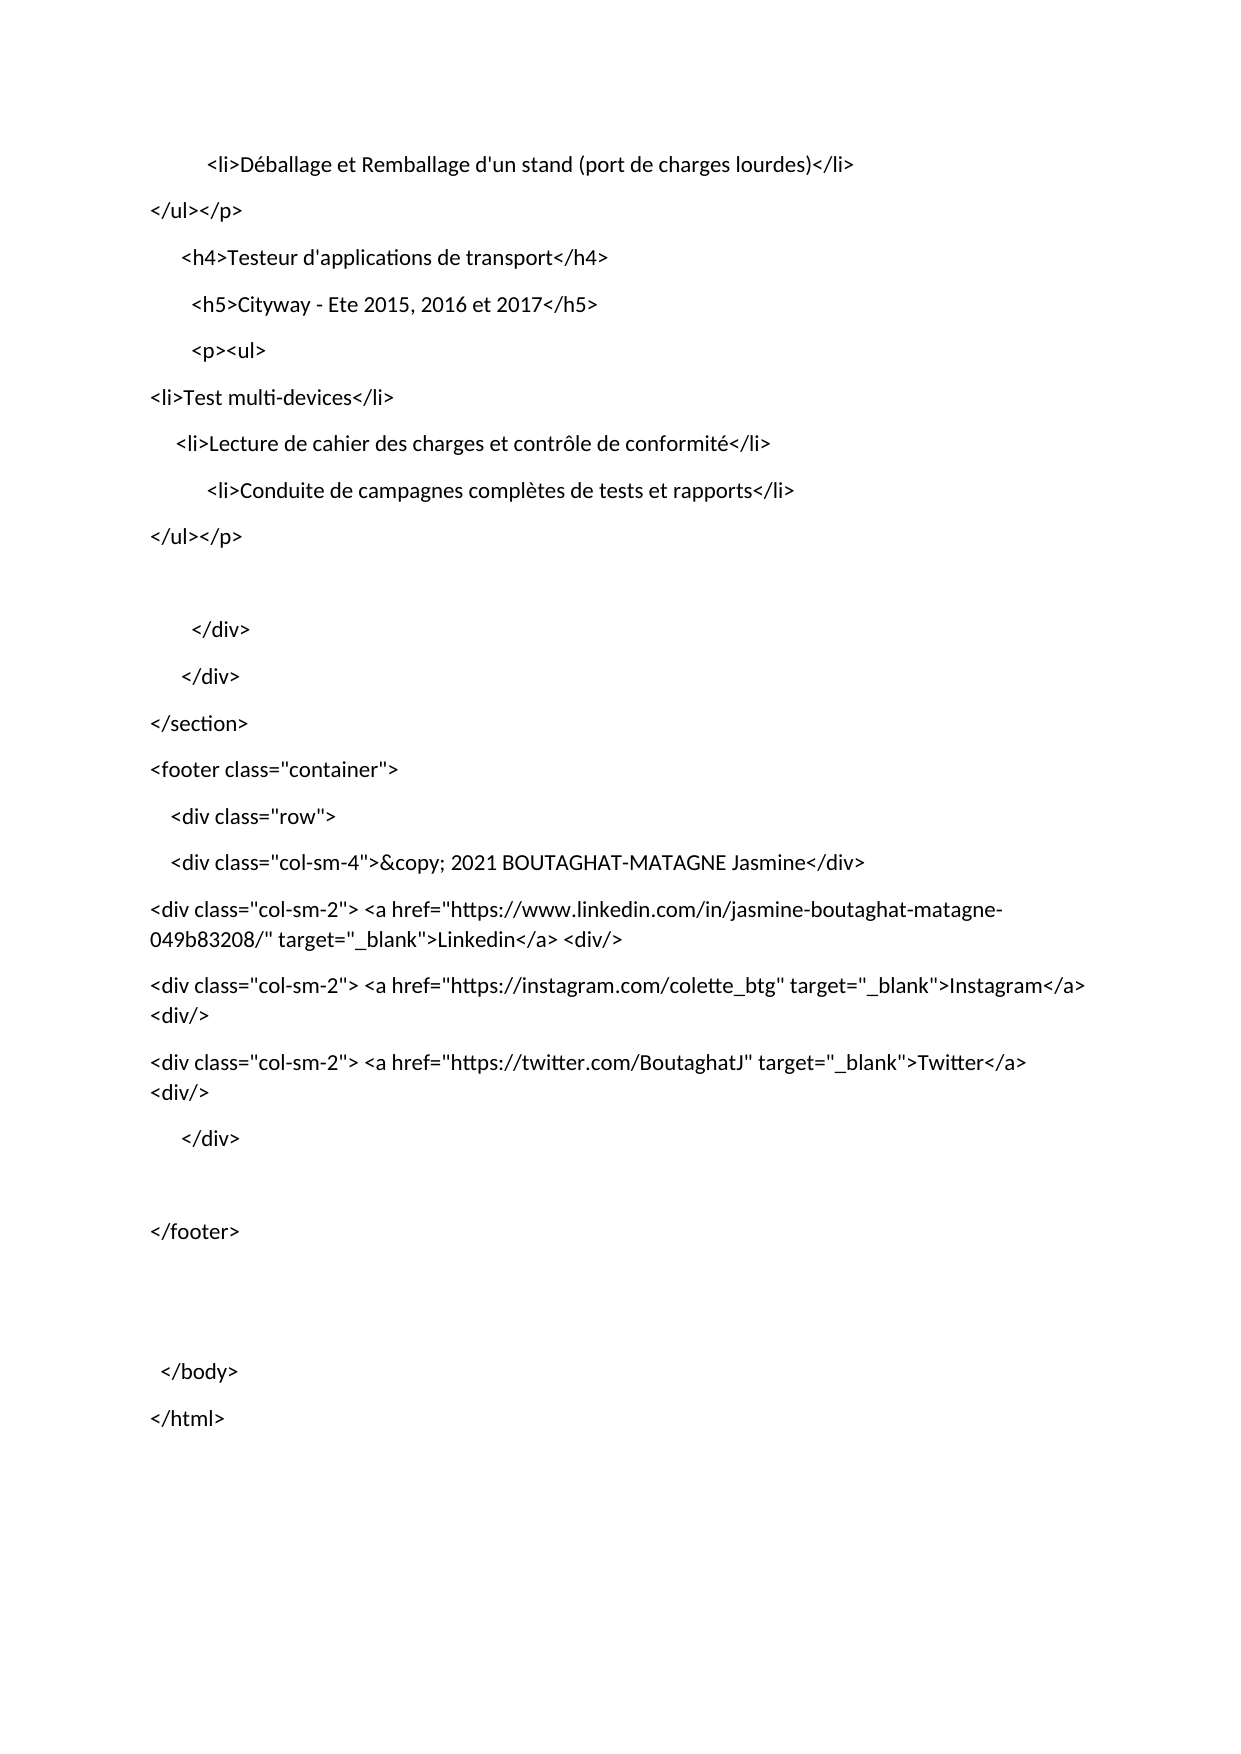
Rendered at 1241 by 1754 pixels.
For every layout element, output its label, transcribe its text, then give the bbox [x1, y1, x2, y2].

text </div> [150, 1124, 1090, 1152]
text <div class="col-sm-4">&copy; 2021 BOUTAGHAT-MATAGNE Jasmine</div> [150, 848, 1090, 876]
text </div> [150, 662, 1090, 690]
text <li>Lecture de cahier des charges et contrôle de conformité</li> [150, 429, 1090, 457]
text <li>Test multi-devices</li> [150, 383, 1090, 411]
text </ul></p> [150, 522, 1090, 551]
text <div class="col-sm-2"> <a href="https://www.linkedin.com/in/jasmine-boutaghat-matagne-049b83208/" target="_blank">Linkedin</a> <div/> [150, 895, 1090, 953]
text <li>Déballage et Remballage d'un stand (port de charges lourdes)</li> [150, 150, 1090, 178]
text <h4>Testeur d'applications de transport</h4> [150, 243, 1090, 271]
text </ul></p> [150, 197, 1090, 224]
text <div class="col-sm-2"> <a href="https://instagram.com/colette_btg" target="_blank">Instagram</a> <div/> [150, 971, 1090, 1029]
text <li>Conduite de campagnes complètes de tests et rapports</li> [150, 476, 1090, 504]
text <footer class="container"> [150, 755, 1090, 783]
text <p><ul> [150, 336, 1090, 364]
text </body> [150, 1357, 1090, 1385]
text </html> [150, 1404, 1090, 1432]
text <div class="col-sm-2"> <a href="https://twitter.com/BoutaghatJ" target="_blank">Twitter</a> <div/> [150, 1048, 1090, 1106]
text </footer> [150, 1217, 1090, 1246]
text </div> [150, 616, 1090, 644]
text </section> [150, 709, 1090, 737]
text <div class="row"> [150, 802, 1090, 830]
text <h5>Cityway - Ete 2015, 2016 et 2017</h5> [150, 290, 1090, 318]
